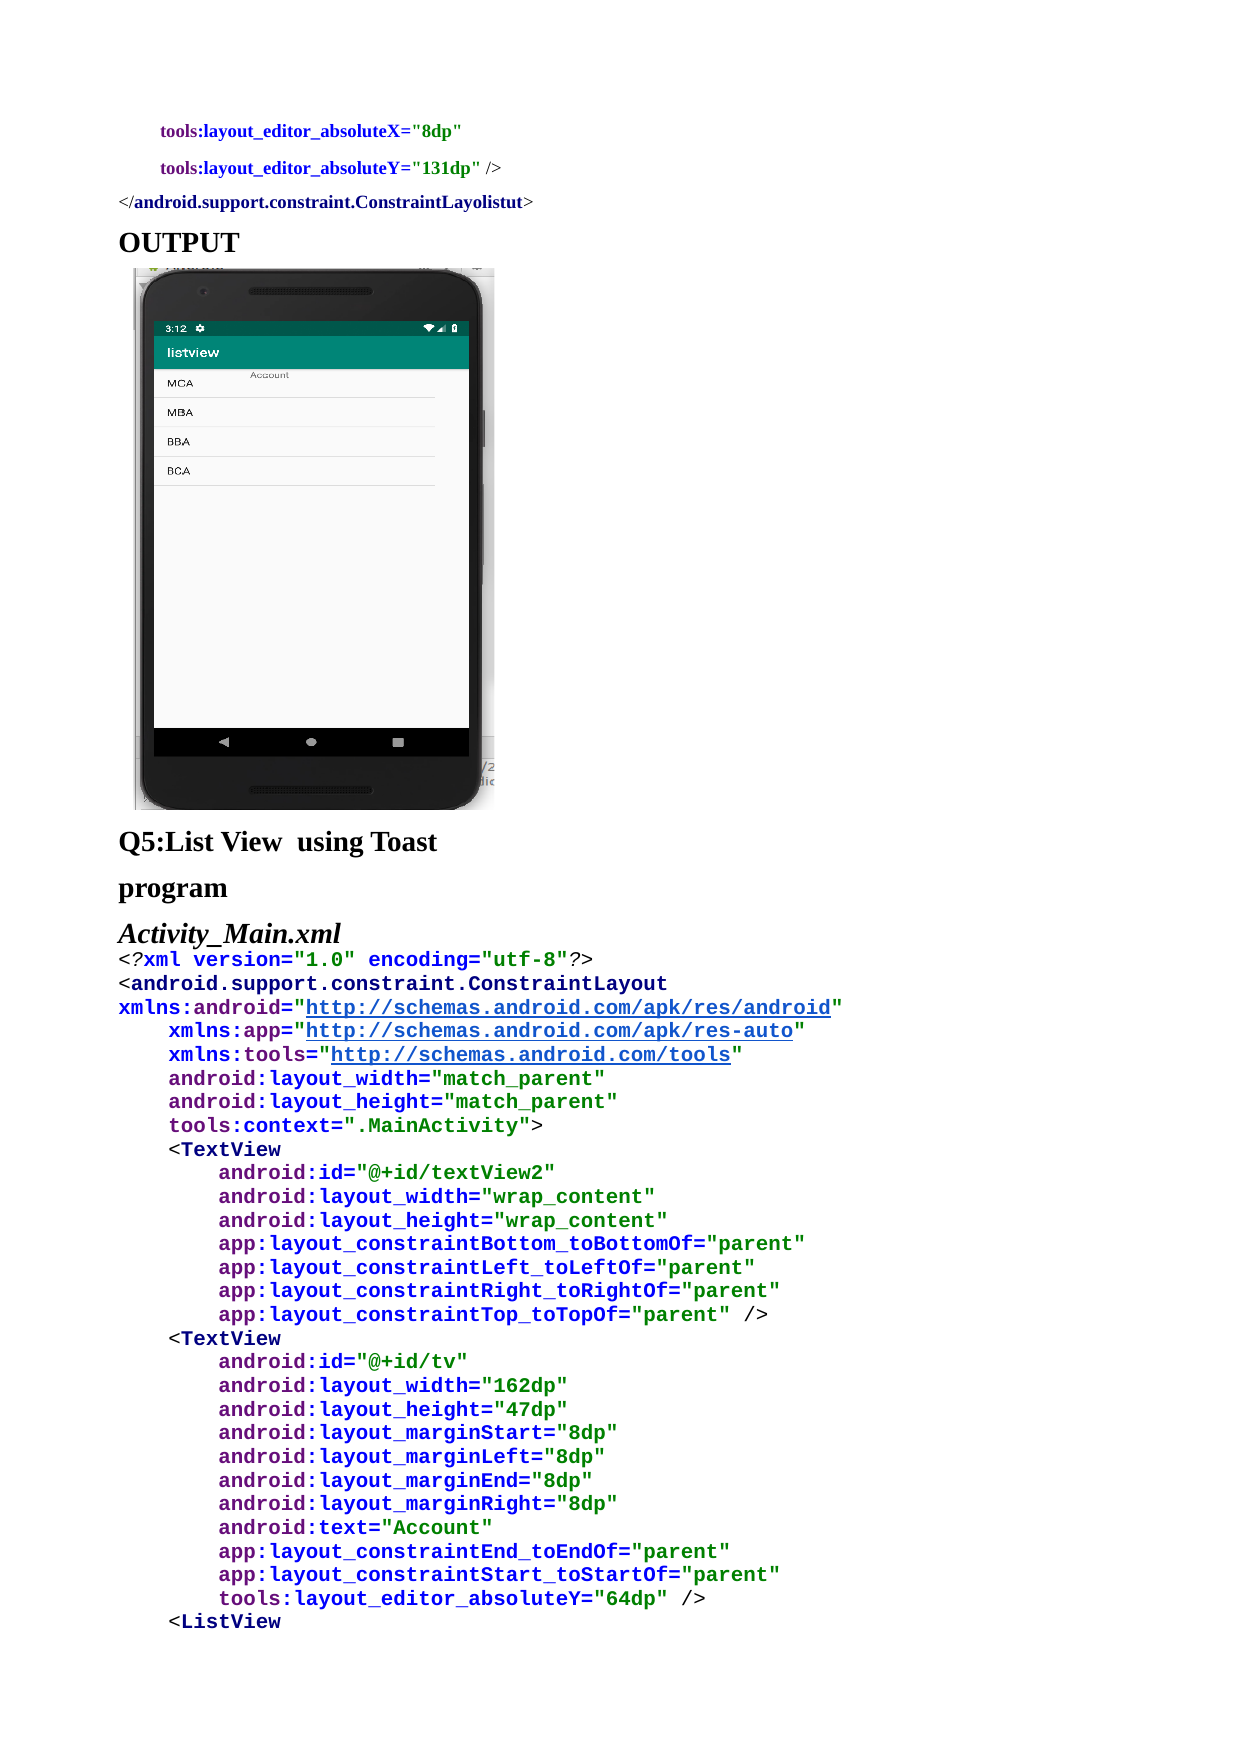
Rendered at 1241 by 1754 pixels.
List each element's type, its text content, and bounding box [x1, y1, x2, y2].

text android:layout_marginStart="8dp" [118, 1422, 1122, 1446]
text android:text="Account" [118, 1517, 1122, 1541]
text android:layout_height="47dp" [118, 1399, 1122, 1422]
text android:layout_width="match_parent" [118, 1068, 1122, 1091]
text app:layout_constraintLeft_toLeftOf="parent" [118, 1257, 1122, 1281]
text app:layout_constraintTop_toTopOf="parent" /> [118, 1304, 1122, 1328]
text Q5:List View using Toast [118, 824, 1122, 857]
text android:id="@+id/tv" [118, 1351, 1122, 1375]
text tools:layout_editor_absoluteY="131dp" /> [118, 155, 1122, 179]
text </android.support.constraint.ConstraintLayolistut> [118, 191, 1122, 213]
text tools:layout_editor_absoluteX="8dp" [118, 118, 1122, 142]
text <TextView [118, 1139, 1122, 1162]
picture [133, 268, 176, 810]
text android:layout_marginLeft="8dp" [118, 1446, 1122, 1470]
text android:layout_height="match_parent" [118, 1091, 1122, 1115]
text app:layout_constraintRight_toRightOf="parent" [118, 1281, 1122, 1304]
text app:layout_constraintBottom_toBottomOf="parent" [118, 1233, 1122, 1257]
text android:layout_marginEnd="8dp" [118, 1470, 1122, 1493]
text tools:layout_editor_absoluteY="64dp" /> [118, 1588, 1122, 1612]
text android:layout_marginRight="8dp" [118, 1493, 1122, 1517]
text xmlns:tools="http://schemas.android.com/tools" [118, 1044, 1122, 1068]
text app:layout_constraintStart_toStartOf="parent" [118, 1564, 1122, 1588]
text android:layout_width="wrap_content" [118, 1186, 1122, 1209]
text <android.support.constraint.ConstraintLayout xmlns:android="http://schemas.android.com/apk/res/android" [118, 973, 1122, 1020]
text <TextView [118, 1328, 1122, 1351]
text OUTPUT [118, 225, 1122, 259]
text android:layout_height="wrap_content" [118, 1209, 1122, 1233]
text <ListView [118, 1612, 1122, 1635]
text app:layout_constraintEnd_toEndOf="parent" [118, 1541, 1122, 1564]
text android:layout_width="162dp" [118, 1375, 1122, 1399]
text xmlns:app="http://schemas.android.com/apk/res-auto" [118, 1020, 1122, 1044]
text android:id="@+id/textView2" [118, 1162, 1122, 1186]
text program [118, 870, 1122, 903]
text <?xml version="1.0" encoding="utf-8"?> [118, 949, 1122, 973]
text Activity_Main.xml [118, 916, 1122, 949]
text tools:context=".MainActivity"> [118, 1115, 1122, 1139]
